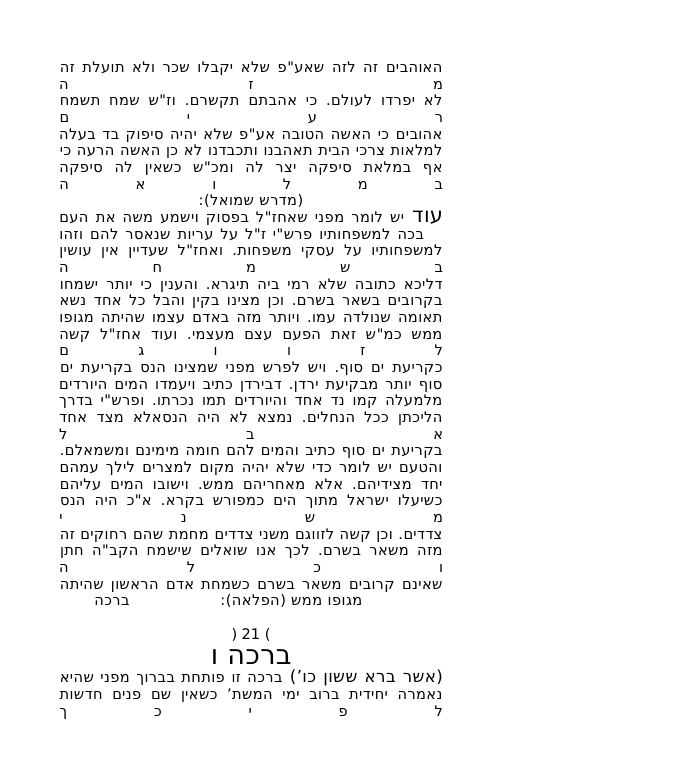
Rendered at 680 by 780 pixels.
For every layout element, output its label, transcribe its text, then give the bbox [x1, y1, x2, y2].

text תאומה שנולדה עמו. ויותר מזה באדם עצמו שהיתה מגופו [59, 309, 443, 326]
text ממש כמ"ש זאת הפעם עצם מעצמי. ועוד אחז"ל קשה לזווגם [59, 326, 443, 359]
text והטעם יש לומר כדי שלא יהיה מקום למצרים לילך עמהם [59, 459, 443, 476]
text ) 21 ( [59, 626, 443, 642]
text מזה משאר בשרם. לכך אנו שואלים שישמח הקב"ה חתן וכלה [59, 542, 443, 576]
text (אשר ברא ששון כו’) ברכה זו פותחת בברוך מפני שהיא [59, 669, 443, 686]
text לא יפרדו לעולם. כי אהבתם תקשרם. וז"ש שמח תשמח רעים [59, 92, 443, 126]
text אף במלאת סיפקה יצר לה ומכ"ש כשאין לה סיפקה במלואה [59, 159, 443, 192]
text נאמרה יחידית ברוב ימי המשת’ כשאין שם פנים חדשות לפיכך [59, 686, 443, 719]
text כשיעלו ישראל מתוך הים כמפורש בקרא. א"כ היה הנס משני [59, 492, 443, 526]
text בקרובים בשאר בשרם. וכן מצינו בקין והבל כל אחד נשא [59, 292, 443, 309]
text בקריעת ים סוף כתיב והמים להם חומה מימינם ומשמאלם. [59, 442, 443, 459]
text סוף יותר מבקיעת ירדן. דבירדן כתיב ויעמדו המים היורדים [59, 376, 443, 392]
text למשפחותיו על עסקי משפחות. ואחז"ל שעדיין אין עושין בשמחה [59, 242, 443, 276]
text למלאות צרכי הבית תאהבנו ותכבדנו לא כן האשה הרעה כי [59, 142, 443, 159]
text ברכה ו [59, 642, 443, 669]
text צדדים. וכן קשה לזווגם משני צדדים מחמת שהם רחוקים זה [59, 526, 443, 542]
text בכה למשפחותיו פרש"י ז"ל על עריות שנאסר להם וזהו [59, 226, 443, 242]
text האוהבים זה לזה שאע"פ שלא יקבלו שכר ולא תועלת זה מזה [59, 59, 443, 92]
text אהובים כי האשה הטובה אע"פ שלא יהיה סיפוק בד בעלה [59, 126, 443, 142]
text הליכתן ככל הנחלים. נמצא לא היה הנסאלא מצד אחד אבל [59, 409, 443, 442]
text כקריעת ים סוף. ויש לפרש מפני שמצינו הנס בקריעת ים [59, 359, 443, 376]
text עוד יש לומר מפני שאחז"ל בפסוק וישמע משה את העם [59, 209, 443, 226]
text מגופו ממש (הפלאה): ברכה [59, 592, 443, 609]
text (מדרש שמואל): [59, 192, 443, 209]
text שאינם קרובים משאר בשרם כשמחת אדם הראשון שהיתה [59, 576, 443, 592]
text מלמעלה קמו נד אחד והיורדים תמו נכרתו. ופרש"י בדרך [59, 392, 443, 409]
text יחד מצידיהם. אלא מאחריהם ממש. וישובו המים עליהם [59, 476, 443, 492]
text דליכא כתובה שלא רמי ביה תיגרא. והענין כי יותר ישמחו [59, 276, 443, 292]
